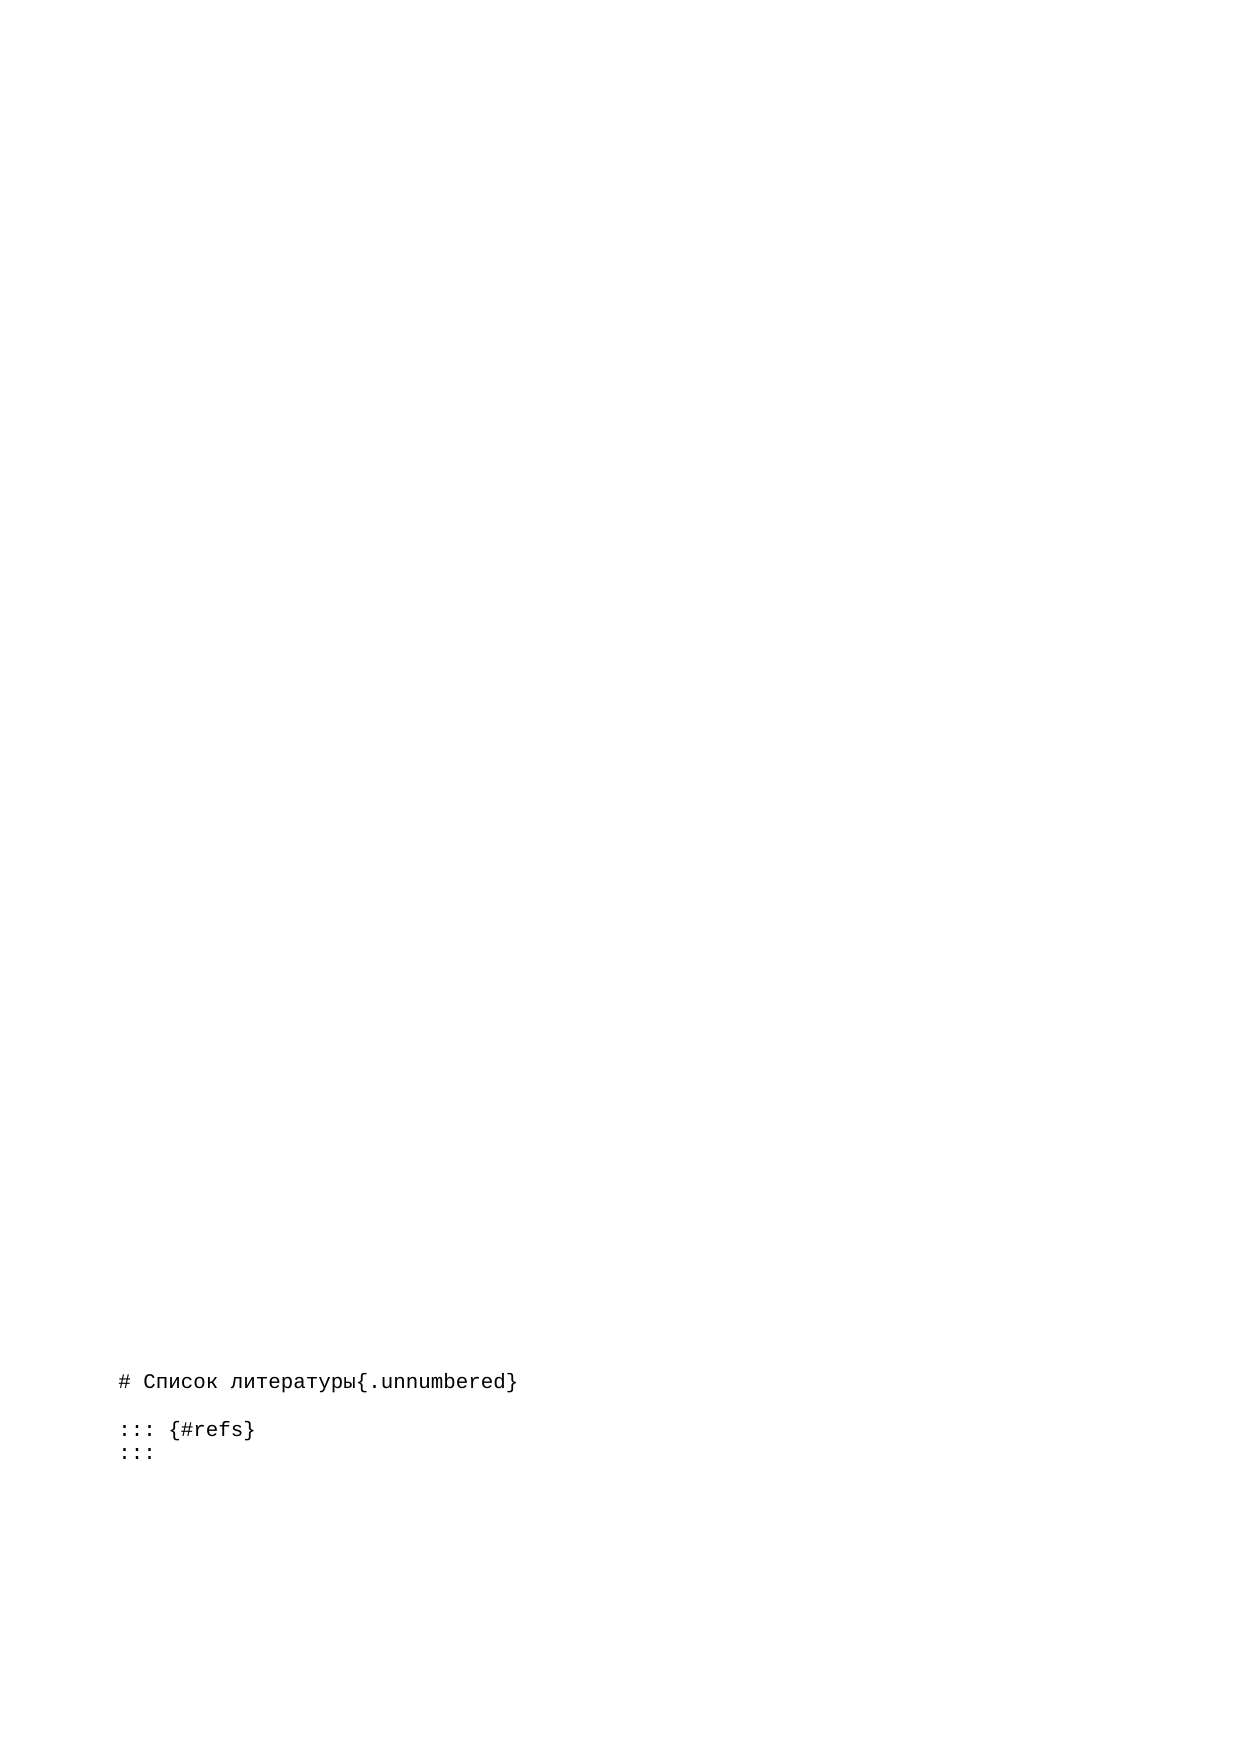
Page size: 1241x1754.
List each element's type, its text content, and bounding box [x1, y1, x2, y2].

text # Список литературы{.unnumbered} [118, 1371, 1122, 1395]
text ::: {#refs} [118, 1419, 1122, 1442]
text ::: [118, 1442, 1122, 1466]
